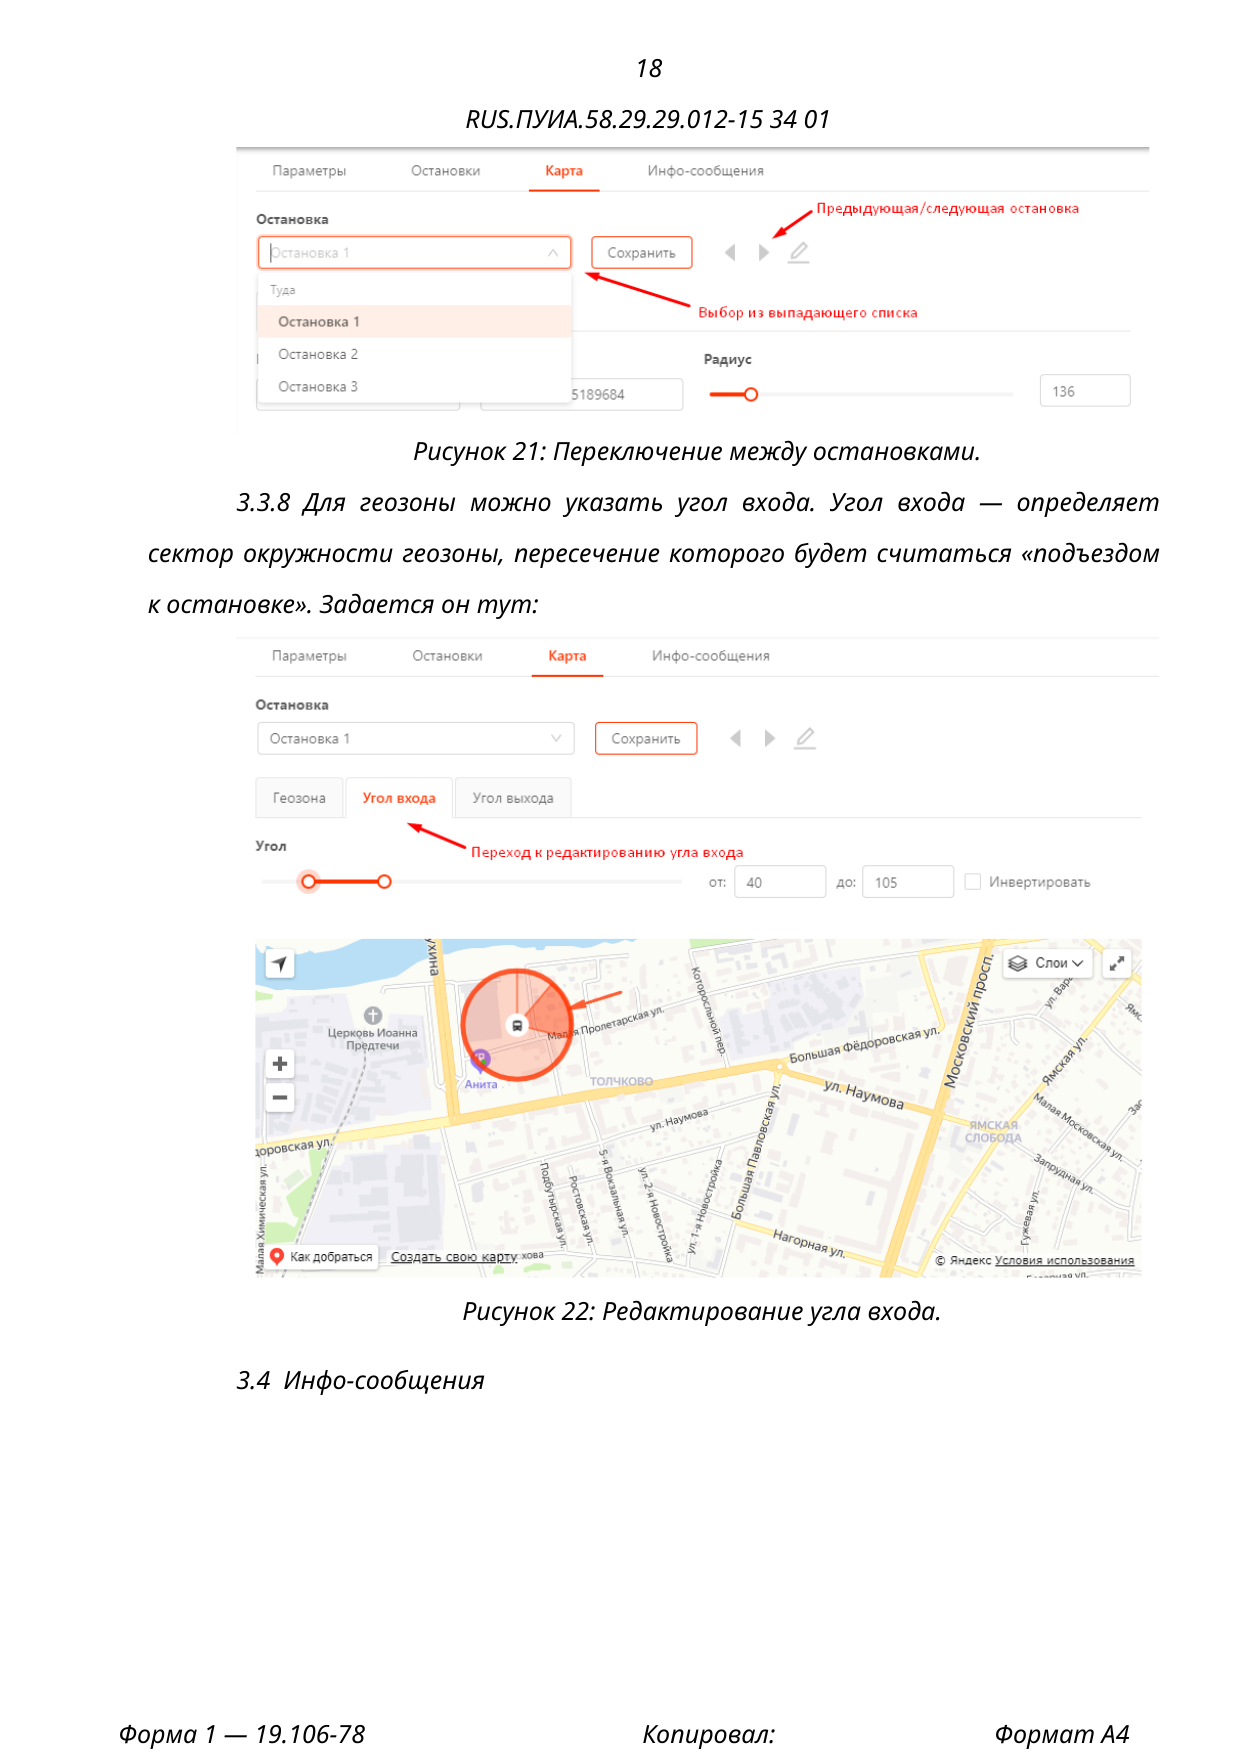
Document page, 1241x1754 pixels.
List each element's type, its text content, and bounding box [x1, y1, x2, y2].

text Рисунок 21: Переключение между остановками. [266, 434, 1132, 467]
picture [236, 147, 1150, 434]
picture [236, 637, 1159, 1294]
subtitle Для геозоны можно указать угол входа. Угол входа — определяет сектор окружности геозоны, пересечение которого будет считаться «подъездом к остановке». Задается он тут: [148, 484, 1163, 620]
text Рисунок 22: Редактирование угла входа. [266, 1294, 1141, 1328]
subtitle Инфо-сообщения [148, 1363, 1163, 1397]
